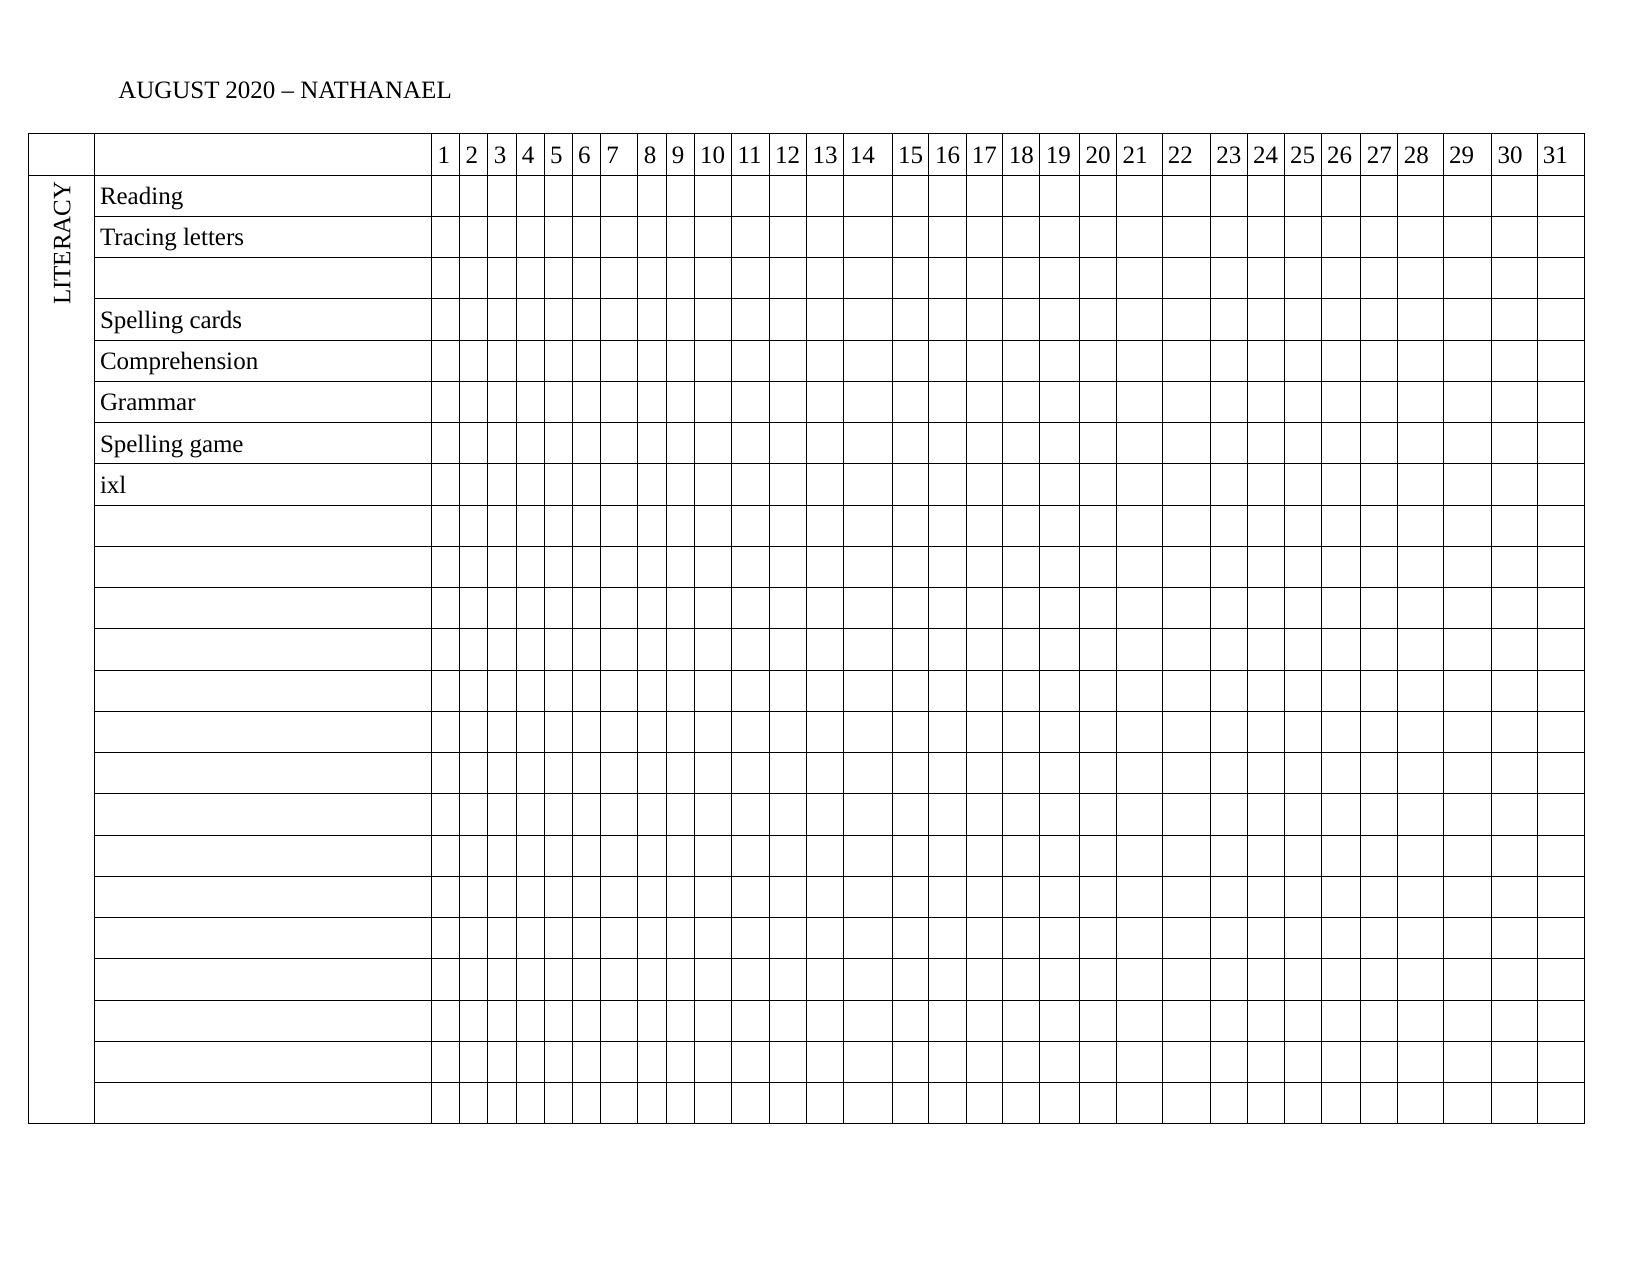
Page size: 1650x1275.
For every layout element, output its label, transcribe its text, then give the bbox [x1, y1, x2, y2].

table_cell [638, 258, 666, 298]
table_cell [1211, 794, 1247, 834]
table_cell [770, 217, 806, 257]
table_cell [545, 629, 572, 669]
table_cell [1398, 382, 1443, 422]
table_cell [1285, 299, 1321, 339]
table_cell [1538, 423, 1584, 463]
table_cell [732, 918, 769, 958]
table_cell [432, 959, 459, 999]
table_cell [732, 176, 769, 216]
table_cell [667, 836, 694, 876]
table_cell [1248, 1083, 1284, 1123]
table_cell [1040, 712, 1079, 752]
table_cell [1117, 877, 1162, 917]
table_cell [545, 1001, 572, 1041]
table_cell [1211, 423, 1247, 463]
table_cell [1538, 629, 1584, 669]
table_cell [1361, 464, 1397, 504]
table_cell [460, 588, 487, 628]
table_cell [1285, 753, 1321, 793]
table_cell [844, 712, 892, 752]
table_cell [573, 794, 600, 834]
table_cell [460, 464, 487, 504]
table_cell [1444, 547, 1491, 587]
table_cell [1163, 1042, 1210, 1082]
table_cell [601, 753, 637, 793]
table_cell [432, 1001, 459, 1041]
table_header 28 [1398, 134, 1443, 174]
table_cell [770, 258, 806, 298]
table_cell [1248, 506, 1284, 546]
table_cell [1444, 382, 1491, 422]
table_cell [1361, 918, 1397, 958]
table_cell [1398, 341, 1443, 381]
table_cell [732, 258, 769, 298]
table_cell [1492, 176, 1537, 216]
table_cell [929, 217, 966, 257]
table_cell [967, 464, 1002, 504]
table_cell [488, 712, 516, 752]
table_cell [517, 671, 544, 711]
table_cell [1492, 258, 1537, 298]
table_cell Reading [95, 176, 431, 216]
table_cell [545, 258, 572, 298]
table_cell [432, 836, 459, 876]
table_cell [517, 836, 544, 876]
table_cell [1361, 299, 1397, 339]
table_cell [695, 918, 731, 958]
table_cell [601, 382, 637, 422]
table_cell [601, 877, 637, 917]
table_cell [1248, 1001, 1284, 1041]
table_cell [1117, 1001, 1162, 1041]
table_cell [1003, 176, 1039, 216]
table_cell [1248, 959, 1284, 999]
table_cell ixl [95, 464, 431, 504]
table_cell [1163, 464, 1210, 504]
table_cell [929, 959, 966, 999]
table_cell [1080, 877, 1116, 917]
table_cell [929, 258, 966, 298]
table_cell [1538, 918, 1584, 958]
table_cell [1538, 217, 1584, 257]
table_cell [695, 258, 731, 298]
table_cell [667, 341, 694, 381]
table_cell [1080, 671, 1116, 711]
table_cell [638, 629, 666, 669]
table_cell [967, 423, 1002, 463]
table_cell [488, 341, 516, 381]
table_cell Grammar [95, 382, 431, 422]
table_cell [844, 794, 892, 834]
table_cell [1040, 423, 1079, 463]
table_cell [460, 629, 487, 669]
table_cell [432, 382, 459, 422]
table_cell [770, 712, 806, 752]
table_cell [1398, 464, 1443, 504]
table_cell [1398, 959, 1443, 999]
table_cell [488, 464, 516, 504]
table_header 27 [1361, 134, 1397, 174]
table_cell [844, 836, 892, 876]
table_cell [1248, 588, 1284, 628]
table_cell [893, 629, 928, 669]
table_cell [1211, 588, 1247, 628]
table_header 26 [1322, 134, 1360, 174]
table_cell [1444, 1001, 1491, 1041]
table_cell [807, 464, 843, 504]
table_cell [844, 464, 892, 504]
table_cell [1080, 299, 1116, 339]
table_cell [770, 176, 806, 216]
table_cell [1361, 836, 1397, 876]
table_cell [1444, 258, 1491, 298]
table_cell [95, 258, 431, 298]
table_cell [1211, 258, 1247, 298]
table_cell [1361, 753, 1397, 793]
table_cell [1285, 341, 1321, 381]
table_cell [667, 217, 694, 257]
table_cell [1248, 836, 1284, 876]
table_cell [545, 506, 572, 546]
table_cell [488, 753, 516, 793]
table_cell [95, 1001, 431, 1041]
table_cell [601, 299, 637, 339]
table_cell [1361, 959, 1397, 999]
table_cell [1492, 959, 1537, 999]
table_cell [1285, 506, 1321, 546]
table_cell [1211, 382, 1247, 422]
table_cell [695, 753, 731, 793]
table_cell [432, 341, 459, 381]
table_cell [732, 959, 769, 999]
table_cell [1003, 712, 1039, 752]
table_cell [517, 877, 544, 917]
table_cell [1322, 258, 1360, 298]
table_cell [1040, 258, 1079, 298]
table_cell [732, 217, 769, 257]
table_cell [967, 217, 1002, 257]
table_cell [1040, 341, 1079, 381]
table_cell [1248, 299, 1284, 339]
table_cell [1361, 712, 1397, 752]
table_cell [1398, 712, 1443, 752]
table_cell [695, 1042, 731, 1082]
table_cell [1003, 506, 1039, 546]
table_cell [460, 547, 487, 587]
table_cell [95, 629, 431, 669]
table_cell [844, 629, 892, 669]
table_cell [432, 217, 459, 257]
table_cell [967, 918, 1002, 958]
table_header 29 [1444, 134, 1491, 174]
table_cell [1444, 299, 1491, 339]
table_cell [1163, 712, 1210, 752]
table_cell [460, 1083, 487, 1123]
table_cell [545, 217, 572, 257]
table_cell [517, 217, 544, 257]
table_cell [807, 753, 843, 793]
table_cell [770, 506, 806, 546]
table_cell [893, 299, 928, 339]
table_cell [1285, 464, 1321, 504]
table_cell Tracing letters [95, 217, 431, 257]
table_cell [807, 629, 843, 669]
table_cell [929, 382, 966, 422]
table_cell [1492, 753, 1537, 793]
table_cell [573, 299, 600, 339]
table_cell [488, 794, 516, 834]
table_cell [638, 918, 666, 958]
table_cell [601, 671, 637, 711]
table_cell [545, 671, 572, 711]
table_cell [667, 1001, 694, 1041]
table_header 6 [573, 134, 600, 174]
table_cell [1322, 1001, 1360, 1041]
table_cell [1285, 629, 1321, 669]
table_cell [1163, 176, 1210, 216]
table_header 19 [1040, 134, 1079, 174]
table_cell [1361, 1083, 1397, 1123]
table_cell [1163, 877, 1210, 917]
table_cell [573, 753, 600, 793]
table_cell [770, 1083, 806, 1123]
table_cell [573, 217, 600, 257]
table_cell [545, 588, 572, 628]
table_cell [1117, 341, 1162, 381]
table_cell [573, 547, 600, 587]
table_cell [1398, 753, 1443, 793]
table_cell [1444, 341, 1491, 381]
table_cell [1080, 547, 1116, 587]
table_cell [1080, 918, 1116, 958]
table_header 4 [517, 134, 544, 174]
table_cell [1003, 629, 1039, 669]
table_cell [638, 506, 666, 546]
table_cell [929, 877, 966, 917]
table_cell [1248, 423, 1284, 463]
table_cell [807, 918, 843, 958]
table_cell [1492, 217, 1537, 257]
table_cell [1444, 753, 1491, 793]
table_cell [695, 959, 731, 999]
table_cell [488, 299, 516, 339]
table_cell [770, 299, 806, 339]
table_cell [638, 547, 666, 587]
table_cell [1538, 588, 1584, 628]
table_cell [893, 1083, 928, 1123]
table_cell [432, 753, 459, 793]
table_cell [695, 176, 731, 216]
table_cell [1080, 1083, 1116, 1123]
table_cell [1322, 299, 1360, 339]
table_cell [807, 299, 843, 339]
table_cell [732, 753, 769, 793]
table_cell [1322, 217, 1360, 257]
table_cell [1163, 918, 1210, 958]
table_cell [1040, 671, 1079, 711]
table_cell [1361, 877, 1397, 917]
table_cell [488, 1083, 516, 1123]
table_cell [638, 712, 666, 752]
table_cell [1163, 671, 1210, 711]
table_cell [967, 671, 1002, 711]
table_cell [601, 918, 637, 958]
table_cell [1080, 506, 1116, 546]
table_cell [770, 753, 806, 793]
table_cell [1117, 629, 1162, 669]
table_cell [601, 1083, 637, 1123]
table_cell [460, 877, 487, 917]
table_header 25 [1285, 134, 1321, 174]
table_cell [488, 217, 516, 257]
table_cell [1398, 1042, 1443, 1082]
table_cell [770, 341, 806, 381]
table_cell [1163, 1001, 1210, 1041]
table_cell [1040, 588, 1079, 628]
table_cell [1398, 299, 1443, 339]
table_cell [1211, 506, 1247, 546]
table_cell [601, 423, 637, 463]
table_cell [1361, 629, 1397, 669]
table_cell [1211, 712, 1247, 752]
table_cell [1322, 712, 1360, 752]
table_cell [844, 299, 892, 339]
table_cell [732, 299, 769, 339]
table_cell [95, 753, 431, 793]
table_cell [844, 258, 892, 298]
table_cell [967, 506, 1002, 546]
table_cell [488, 918, 516, 958]
table_cell [1361, 794, 1397, 834]
table_cell [95, 918, 431, 958]
table_cell [1361, 423, 1397, 463]
table_cell [893, 918, 928, 958]
table_cell [770, 588, 806, 628]
table_header 14 [844, 134, 892, 174]
table_cell [1538, 1083, 1584, 1123]
table_cell [929, 423, 966, 463]
table_cell [807, 794, 843, 834]
table_cell [1444, 918, 1491, 958]
table_cell [844, 588, 892, 628]
table_cell [770, 671, 806, 711]
table_cell [1163, 506, 1210, 546]
table_cell [844, 1001, 892, 1041]
table_cell [573, 506, 600, 546]
table_cell [517, 629, 544, 669]
table_cell [1117, 382, 1162, 422]
table_cell [929, 918, 966, 958]
table_cell [1003, 299, 1039, 339]
table_cell [1040, 299, 1079, 339]
table_cell [695, 341, 731, 381]
table_cell [1117, 753, 1162, 793]
table_cell [1492, 671, 1537, 711]
table_cell [1211, 753, 1247, 793]
table_cell [844, 1042, 892, 1082]
table_cell [1444, 671, 1491, 711]
table_cell [1163, 629, 1210, 669]
table_cell [1211, 299, 1247, 339]
table_cell [638, 341, 666, 381]
table_cell [1040, 217, 1079, 257]
table_cell [667, 299, 694, 339]
table_cell [1492, 382, 1537, 422]
table_header 12 [770, 134, 806, 174]
table_cell [929, 753, 966, 793]
table_cell [1003, 959, 1039, 999]
table_cell [1492, 836, 1537, 876]
table_cell [893, 423, 928, 463]
table_cell [929, 1042, 966, 1082]
table_cell [1492, 464, 1537, 504]
table_cell [1285, 671, 1321, 711]
table_cell [893, 712, 928, 752]
table_cell [1211, 959, 1247, 999]
table_cell [1003, 753, 1039, 793]
table_cell [1211, 671, 1247, 711]
table_cell [667, 506, 694, 546]
table_cell [638, 794, 666, 834]
table_cell [460, 423, 487, 463]
table_cell [1492, 506, 1537, 546]
table_cell [1398, 176, 1443, 216]
table_cell [1538, 794, 1584, 834]
table_cell [460, 176, 487, 216]
table_cell [460, 918, 487, 958]
table_cell [1285, 1001, 1321, 1041]
table_cell [667, 547, 694, 587]
table_cell Comprehension [95, 341, 431, 381]
table_cell [732, 1001, 769, 1041]
table_cell [893, 753, 928, 793]
table_cell [893, 877, 928, 917]
table_cell [770, 836, 806, 876]
table_cell [967, 1001, 1002, 1041]
table_cell [488, 671, 516, 711]
table_cell [573, 877, 600, 917]
table_cell [1444, 423, 1491, 463]
table_cell [1322, 382, 1360, 422]
table_cell [1003, 382, 1039, 422]
table_cell [638, 1083, 666, 1123]
table_cell [460, 671, 487, 711]
table_cell [1361, 341, 1397, 381]
table_cell [517, 176, 544, 216]
table_cell [432, 299, 459, 339]
table_cell [517, 299, 544, 339]
table_cell [695, 299, 731, 339]
table_cell [1492, 794, 1537, 834]
table_cell [1444, 1083, 1491, 1123]
table_cell [1285, 176, 1321, 216]
table_cell [695, 1001, 731, 1041]
table_cell [1538, 176, 1584, 216]
table_cell [1080, 753, 1116, 793]
table_cell [844, 506, 892, 546]
table_header 20 [1080, 134, 1116, 174]
table_cell [1361, 382, 1397, 422]
table_cell [1398, 918, 1443, 958]
table_cell [1538, 1001, 1584, 1041]
table_cell [893, 1001, 928, 1041]
table_cell [1080, 1042, 1116, 1082]
table_cell [929, 794, 966, 834]
table_cell [732, 423, 769, 463]
table_cell [488, 959, 516, 999]
table_cell [573, 423, 600, 463]
table_cell [1163, 341, 1210, 381]
table_cell [1322, 176, 1360, 216]
table_cell [1444, 1042, 1491, 1082]
table_cell [432, 547, 459, 587]
table_cell [770, 382, 806, 422]
table_cell [667, 918, 694, 958]
table_cell [1285, 836, 1321, 876]
table_cell [667, 423, 694, 463]
table_cell [601, 217, 637, 257]
table_cell LITERACY [29, 176, 94, 1123]
table_cell [695, 382, 731, 422]
table_cell [432, 423, 459, 463]
table_cell [770, 1042, 806, 1082]
table_header 21 [1117, 134, 1162, 174]
table_cell [95, 877, 431, 917]
table_cell [1444, 464, 1491, 504]
table_cell [893, 464, 928, 504]
table_cell [601, 547, 637, 587]
table_cell [1361, 506, 1397, 546]
table_cell [807, 836, 843, 876]
table_cell [770, 918, 806, 958]
table_cell [1117, 671, 1162, 711]
table_cell [1285, 588, 1321, 628]
table_cell [1444, 588, 1491, 628]
table_cell [1444, 506, 1491, 546]
table_cell [1248, 258, 1284, 298]
table_cell [1040, 547, 1079, 587]
table_cell [1080, 836, 1116, 876]
table_header 15 [893, 134, 928, 174]
table_cell [1040, 959, 1079, 999]
table_cell [488, 1042, 516, 1082]
table_cell [601, 176, 637, 216]
table_cell [517, 547, 544, 587]
table_cell [732, 506, 769, 546]
table_cell [1080, 1001, 1116, 1041]
table_cell [1003, 217, 1039, 257]
table_cell [1538, 1042, 1584, 1082]
table_cell [517, 918, 544, 958]
table_cell [1163, 547, 1210, 587]
table_cell [432, 1083, 459, 1123]
table_cell [967, 753, 1002, 793]
table_cell [1117, 1042, 1162, 1082]
table_cell [807, 671, 843, 711]
table_cell [545, 753, 572, 793]
table_cell [601, 959, 637, 999]
table_cell [1361, 258, 1397, 298]
table_cell [1117, 836, 1162, 876]
table_cell [1444, 794, 1491, 834]
table_header [95, 134, 431, 174]
table_cell [95, 836, 431, 876]
table_cell [1163, 794, 1210, 834]
table_cell [573, 341, 600, 381]
table_cell [732, 588, 769, 628]
table_cell [638, 423, 666, 463]
table_cell [893, 588, 928, 628]
table_cell [1117, 299, 1162, 339]
table_cell [1538, 382, 1584, 422]
table_cell [770, 423, 806, 463]
table_cell [432, 588, 459, 628]
table_cell [1080, 794, 1116, 834]
table_cell [1361, 1001, 1397, 1041]
table_cell [545, 176, 572, 216]
table_cell [1538, 341, 1584, 381]
table_cell [460, 506, 487, 546]
table_cell [432, 712, 459, 752]
table_cell [95, 588, 431, 628]
table_cell [1492, 299, 1537, 339]
table_cell [967, 1042, 1002, 1082]
table_cell [1003, 258, 1039, 298]
table_cell [1080, 423, 1116, 463]
table_cell [1492, 1083, 1537, 1123]
table_cell [1322, 1083, 1360, 1123]
table_cell [695, 712, 731, 752]
table_cell [1492, 1001, 1537, 1041]
table_cell [517, 794, 544, 834]
table_cell [1285, 258, 1321, 298]
table_cell [573, 918, 600, 958]
table_cell [545, 836, 572, 876]
table_cell [432, 918, 459, 958]
table_cell [1040, 176, 1079, 216]
table_cell [1211, 1042, 1247, 1082]
table_cell [770, 547, 806, 587]
table_header 22 [1163, 134, 1210, 174]
table_cell [1398, 1083, 1443, 1123]
table_cell [893, 547, 928, 587]
table_cell [732, 671, 769, 711]
table_cell [1492, 1042, 1537, 1082]
table_cell [601, 258, 637, 298]
table_cell [1398, 877, 1443, 917]
table_cell [1211, 176, 1247, 216]
table_cell [1003, 547, 1039, 587]
table_cell [1040, 1083, 1079, 1123]
table_cell [1003, 1083, 1039, 1123]
table_cell [1492, 588, 1537, 628]
table_cell [1080, 176, 1116, 216]
table_cell [1398, 588, 1443, 628]
table_cell [1398, 1001, 1443, 1041]
table_cell [95, 671, 431, 711]
table_cell [1492, 423, 1537, 463]
table_cell [638, 671, 666, 711]
table_cell [667, 1083, 694, 1123]
table_cell [460, 712, 487, 752]
table_cell [1248, 464, 1284, 504]
table_cell [929, 464, 966, 504]
table_cell [1080, 959, 1116, 999]
table_cell [667, 1042, 694, 1082]
table_cell [573, 1042, 600, 1082]
table_cell [807, 506, 843, 546]
table_cell [517, 382, 544, 422]
table_cell [893, 341, 928, 381]
table_cell [545, 423, 572, 463]
table_header [29, 134, 94, 174]
table_cell [573, 588, 600, 628]
table_cell [1538, 712, 1584, 752]
table_cell [732, 712, 769, 752]
table_header 10 [695, 134, 731, 174]
table_cell [1003, 877, 1039, 917]
table_cell [1163, 1083, 1210, 1123]
table_cell [893, 258, 928, 298]
table_cell [1117, 1083, 1162, 1123]
table_cell [1211, 629, 1247, 669]
table_cell [1538, 877, 1584, 917]
table_cell [1117, 588, 1162, 628]
table_cell [573, 382, 600, 422]
table_cell [893, 217, 928, 257]
table_cell [967, 1083, 1002, 1123]
table_cell [967, 712, 1002, 752]
table_cell [732, 794, 769, 834]
table_cell [1538, 959, 1584, 999]
table_cell [638, 1001, 666, 1041]
table_cell [517, 1083, 544, 1123]
table_cell [1322, 671, 1360, 711]
table_cell [667, 671, 694, 711]
table_cell [1444, 959, 1491, 999]
table_cell [545, 547, 572, 587]
table_cell [1444, 712, 1491, 752]
table_cell [517, 753, 544, 793]
table_header 5 [545, 134, 572, 174]
table_cell [1444, 176, 1491, 216]
table_cell [844, 918, 892, 958]
table_cell [844, 547, 892, 587]
table_cell [432, 506, 459, 546]
table_header 1 [432, 134, 459, 174]
table_cell [1211, 341, 1247, 381]
table_cell [667, 258, 694, 298]
table_cell [545, 382, 572, 422]
table_cell [1285, 712, 1321, 752]
table_cell [95, 712, 431, 752]
table_cell [732, 1042, 769, 1082]
table_cell [807, 1042, 843, 1082]
table_cell [1248, 629, 1284, 669]
table_cell [667, 382, 694, 422]
table_cell [1285, 959, 1321, 999]
table_cell [844, 176, 892, 216]
table_cell [1117, 959, 1162, 999]
table_cell [1248, 382, 1284, 422]
table_cell [1003, 794, 1039, 834]
table_cell [807, 423, 843, 463]
table_header 16 [929, 134, 966, 174]
table_cell [573, 1083, 600, 1123]
table_cell [844, 959, 892, 999]
table_header 2 [460, 134, 487, 174]
table_cell [1080, 629, 1116, 669]
table_cell [807, 176, 843, 216]
table_cell [638, 382, 666, 422]
table_cell [844, 877, 892, 917]
table_cell [807, 547, 843, 587]
table_cell [638, 588, 666, 628]
table_header 23 [1211, 134, 1247, 174]
table_cell [1163, 299, 1210, 339]
table_cell [770, 464, 806, 504]
table_cell [1211, 1083, 1247, 1123]
table_cell [1285, 382, 1321, 422]
table_cell [95, 506, 431, 546]
table_cell [517, 423, 544, 463]
table_cell [1003, 918, 1039, 958]
table_header 17 [967, 134, 1002, 174]
table_cell [929, 547, 966, 587]
table_cell [488, 629, 516, 669]
table_cell [488, 506, 516, 546]
table_cell [667, 176, 694, 216]
table_cell [695, 217, 731, 257]
table_cell [695, 464, 731, 504]
table_cell [1117, 258, 1162, 298]
table_cell [893, 836, 928, 876]
table_cell [1211, 1001, 1247, 1041]
table_cell [1080, 217, 1116, 257]
table_cell [460, 1042, 487, 1082]
table_cell [929, 671, 966, 711]
table_cell [1117, 712, 1162, 752]
table_cell [601, 794, 637, 834]
table_cell [601, 1042, 637, 1082]
table_cell [807, 1083, 843, 1123]
table_cell [432, 1042, 459, 1082]
table_cell [1322, 1042, 1360, 1082]
table_cell [967, 959, 1002, 999]
table_cell [770, 877, 806, 917]
table_cell [638, 217, 666, 257]
table_cell [601, 506, 637, 546]
table_cell [1248, 877, 1284, 917]
table_cell [545, 712, 572, 752]
table_cell [807, 217, 843, 257]
table_cell [460, 753, 487, 793]
table_cell [573, 836, 600, 876]
table_cell [488, 382, 516, 422]
table_cell [432, 794, 459, 834]
table_cell [807, 258, 843, 298]
table_cell [1361, 671, 1397, 711]
table_cell [432, 629, 459, 669]
table_cell [95, 1083, 431, 1123]
table_cell [601, 629, 637, 669]
table_header 30 [1492, 134, 1537, 174]
table_cell [1538, 506, 1584, 546]
table_cell [929, 629, 966, 669]
table_cell [545, 794, 572, 834]
table_cell [1248, 341, 1284, 381]
table_cell [95, 547, 431, 587]
table_cell [573, 671, 600, 711]
table_cell [1398, 217, 1443, 257]
table_cell [1398, 629, 1443, 669]
table_cell [1285, 794, 1321, 834]
table_cell [460, 382, 487, 422]
table_cell [1538, 753, 1584, 793]
table_cell [517, 464, 544, 504]
table_cell [807, 1001, 843, 1041]
table_cell [1163, 258, 1210, 298]
table_cell [1211, 918, 1247, 958]
table_cell [1248, 1042, 1284, 1082]
table_cell [1538, 836, 1584, 876]
table_cell [1117, 547, 1162, 587]
table_cell [573, 258, 600, 298]
table_cell [1322, 464, 1360, 504]
table_cell [1322, 341, 1360, 381]
table_cell [1361, 217, 1397, 257]
table_cell [967, 629, 1002, 669]
table_cell [1322, 959, 1360, 999]
table_cell [695, 836, 731, 876]
table_cell [1492, 547, 1537, 587]
table_cell [488, 1001, 516, 1041]
table_cell [488, 547, 516, 587]
table_cell [1248, 671, 1284, 711]
table_cell [770, 1001, 806, 1041]
table_cell [1322, 877, 1360, 917]
table_cell [1163, 382, 1210, 422]
table_cell [1003, 671, 1039, 711]
table_cell [601, 836, 637, 876]
table_cell [667, 959, 694, 999]
table_cell [1040, 629, 1079, 669]
table_cell [967, 588, 1002, 628]
table_cell [601, 464, 637, 504]
table_cell [1398, 258, 1443, 298]
table_cell [1398, 506, 1443, 546]
table_header 18 [1003, 134, 1039, 174]
table_header 8 [638, 134, 666, 174]
table_cell [929, 341, 966, 381]
table_cell [1322, 794, 1360, 834]
table_cell [844, 753, 892, 793]
table_cell [573, 712, 600, 752]
table_cell [967, 176, 1002, 216]
table_cell [1040, 877, 1079, 917]
table_cell [1117, 423, 1162, 463]
table_cell [770, 794, 806, 834]
table_cell [770, 629, 806, 669]
table_header 3 [488, 134, 516, 174]
table_cell [1285, 547, 1321, 587]
table_cell [667, 629, 694, 669]
table_header 11 [732, 134, 769, 174]
table_cell [1117, 794, 1162, 834]
table_cell [695, 671, 731, 711]
table_cell [432, 877, 459, 917]
table_cell [1248, 547, 1284, 587]
table_cell [1248, 918, 1284, 958]
table_cell [1040, 1042, 1079, 1082]
table_cell [667, 712, 694, 752]
table_cell [1117, 176, 1162, 216]
table_cell [1117, 464, 1162, 504]
table_cell [1538, 671, 1584, 711]
table_cell [488, 877, 516, 917]
table_cell [638, 959, 666, 999]
table_cell [1163, 588, 1210, 628]
table_cell [1080, 464, 1116, 504]
table_cell [488, 423, 516, 463]
table_cell [1322, 918, 1360, 958]
table_cell [807, 959, 843, 999]
table_cell [732, 464, 769, 504]
table_cell [667, 877, 694, 917]
table_cell [1117, 506, 1162, 546]
table_cell [460, 959, 487, 999]
table_cell [545, 1083, 572, 1123]
table_cell [1040, 753, 1079, 793]
table_cell [573, 1001, 600, 1041]
table_cell [1444, 629, 1491, 669]
table_cell [460, 1001, 487, 1041]
table_cell [573, 959, 600, 999]
table_cell [1117, 217, 1162, 257]
table_cell [695, 629, 731, 669]
table_cell [1492, 712, 1537, 752]
table_cell [1398, 547, 1443, 587]
table_cell [1163, 959, 1210, 999]
table_cell [807, 877, 843, 917]
table_cell [1361, 547, 1397, 587]
table_cell [1444, 877, 1491, 917]
table_cell [844, 423, 892, 463]
table_cell [1080, 258, 1116, 298]
table_cell [732, 1083, 769, 1123]
table_cell [1322, 423, 1360, 463]
table_cell [1361, 176, 1397, 216]
table_cell [1163, 217, 1210, 257]
table_cell [517, 258, 544, 298]
table_cell [695, 506, 731, 546]
table_cell [1211, 547, 1247, 587]
table_cell [732, 341, 769, 381]
table_cell [1322, 547, 1360, 587]
table_cell [929, 712, 966, 752]
table_cell [432, 176, 459, 216]
table_header 13 [807, 134, 843, 174]
table_cell [638, 299, 666, 339]
table_cell [1211, 836, 1247, 876]
table_cell [844, 341, 892, 381]
table_cell [1211, 217, 1247, 257]
table_cell [460, 217, 487, 257]
table_cell [967, 794, 1002, 834]
table_cell [929, 1001, 966, 1041]
table_cell [1248, 712, 1284, 752]
table_cell [460, 341, 487, 381]
table_cell [1080, 341, 1116, 381]
table_cell [460, 299, 487, 339]
table_cell [488, 836, 516, 876]
table_cell [573, 629, 600, 669]
table_cell [732, 836, 769, 876]
table_cell [1163, 423, 1210, 463]
table_cell [967, 299, 1002, 339]
table_cell [967, 877, 1002, 917]
table_cell [638, 877, 666, 917]
table_cell Spelling cards [95, 299, 431, 339]
table_cell [1003, 1042, 1039, 1082]
table_cell [1538, 299, 1584, 339]
table_cell [667, 588, 694, 628]
table_cell [517, 1001, 544, 1041]
table_cell [807, 382, 843, 422]
table_cell [1003, 464, 1039, 504]
table_cell [893, 176, 928, 216]
table_cell [1248, 794, 1284, 834]
table_cell [893, 1042, 928, 1082]
table_cell [807, 341, 843, 381]
table_cell [967, 836, 1002, 876]
table_cell [1538, 258, 1584, 298]
table_cell [1361, 1042, 1397, 1082]
table_cell [967, 341, 1002, 381]
table_cell [1322, 506, 1360, 546]
table_cell [1040, 836, 1079, 876]
table_cell [667, 464, 694, 504]
table_cell [695, 588, 731, 628]
table_cell [929, 299, 966, 339]
table_cell [1492, 341, 1537, 381]
table_cell Spelling game [95, 423, 431, 463]
table_cell [460, 258, 487, 298]
table_cell [1285, 217, 1321, 257]
table_cell [432, 464, 459, 504]
table_cell [929, 176, 966, 216]
table_cell [1003, 1001, 1039, 1041]
table_cell [545, 464, 572, 504]
table_cell [1080, 712, 1116, 752]
table_cell [732, 629, 769, 669]
table_cell [460, 836, 487, 876]
table_cell [1322, 588, 1360, 628]
table_header 31 [1538, 134, 1584, 174]
table_cell [1398, 671, 1443, 711]
table_cell [844, 1083, 892, 1123]
table_cell [432, 671, 459, 711]
table_cell [545, 918, 572, 958]
table_header 7 [601, 134, 637, 174]
table_cell [1003, 341, 1039, 381]
table_cell [1444, 217, 1491, 257]
table_cell [601, 712, 637, 752]
table_cell [893, 671, 928, 711]
table_cell [1322, 629, 1360, 669]
table_cell [638, 176, 666, 216]
table_cell [95, 794, 431, 834]
table_cell [545, 959, 572, 999]
table_cell [1538, 464, 1584, 504]
table_cell [1492, 877, 1537, 917]
table_cell [695, 794, 731, 834]
table_cell [844, 671, 892, 711]
table_cell [638, 836, 666, 876]
table_cell [695, 423, 731, 463]
table_cell [638, 1042, 666, 1082]
table_cell [517, 1042, 544, 1082]
table_cell [488, 258, 516, 298]
table_cell [1248, 176, 1284, 216]
table_cell [667, 753, 694, 793]
table_cell [545, 1042, 572, 1082]
table_cell [1492, 918, 1537, 958]
table_cell [1040, 1001, 1079, 1041]
table_cell [1040, 918, 1079, 958]
table_cell [1248, 753, 1284, 793]
table_cell [517, 506, 544, 546]
table_cell [573, 176, 600, 216]
table_cell [1444, 836, 1491, 876]
table_cell [1003, 836, 1039, 876]
table_cell [1398, 794, 1443, 834]
table_cell [601, 341, 637, 381]
table_cell [517, 712, 544, 752]
table_cell [1080, 382, 1116, 422]
table_cell [893, 794, 928, 834]
table_cell [1285, 1042, 1321, 1082]
table_cell [1492, 629, 1537, 669]
table_cell [1040, 794, 1079, 834]
table_cell [1285, 918, 1321, 958]
table_cell [1040, 464, 1079, 504]
table_cell [1398, 836, 1443, 876]
table_cell [1361, 588, 1397, 628]
table_cell [1322, 753, 1360, 793]
table_cell [432, 258, 459, 298]
table_header 9 [667, 134, 694, 174]
table_cell [929, 588, 966, 628]
table_cell [545, 877, 572, 917]
table_cell [1248, 217, 1284, 257]
table_cell [601, 1001, 637, 1041]
table_cell [545, 299, 572, 339]
table_cell [807, 588, 843, 628]
table_cell [488, 588, 516, 628]
table_cell [929, 836, 966, 876]
table_cell [1538, 547, 1584, 587]
table_cell [844, 217, 892, 257]
table_cell [1211, 877, 1247, 917]
table_cell [807, 712, 843, 752]
table_cell [488, 176, 516, 216]
table_cell [1080, 588, 1116, 628]
table_cell [1285, 877, 1321, 917]
table_cell [517, 588, 544, 628]
table_cell [1003, 588, 1039, 628]
table_cell [893, 506, 928, 546]
table_cell [95, 959, 431, 999]
table_cell [95, 1042, 431, 1082]
table_cell [638, 753, 666, 793]
table_cell [1003, 423, 1039, 463]
table_cell [573, 464, 600, 504]
table_cell [893, 382, 928, 422]
table_cell [1285, 423, 1321, 463]
table_cell [732, 547, 769, 587]
table_cell [929, 1083, 966, 1123]
table_cell [1285, 1083, 1321, 1123]
table_cell [695, 877, 731, 917]
table_cell [1211, 464, 1247, 504]
table_cell [1163, 836, 1210, 876]
table_cell [1117, 918, 1162, 958]
table_cell [1322, 836, 1360, 876]
table_cell [695, 1083, 731, 1123]
table_cell [1040, 506, 1079, 546]
table_header 24 [1248, 134, 1284, 174]
table_cell [967, 258, 1002, 298]
table_cell [601, 588, 637, 628]
table_cell [770, 959, 806, 999]
table_cell [929, 506, 966, 546]
table_cell [460, 794, 487, 834]
table_cell [517, 959, 544, 999]
table_cell [667, 794, 694, 834]
table_cell [967, 547, 1002, 587]
table_cell [1163, 753, 1210, 793]
table_cell [893, 959, 928, 999]
table_cell [517, 341, 544, 381]
table_cell [732, 382, 769, 422]
table_cell [695, 547, 731, 587]
table_cell [844, 382, 892, 422]
table_cell [1398, 423, 1443, 463]
table_cell [732, 877, 769, 917]
table_cell [638, 464, 666, 504]
table_cell [967, 382, 1002, 422]
table_cell [545, 341, 572, 381]
table_cell [1040, 382, 1079, 422]
